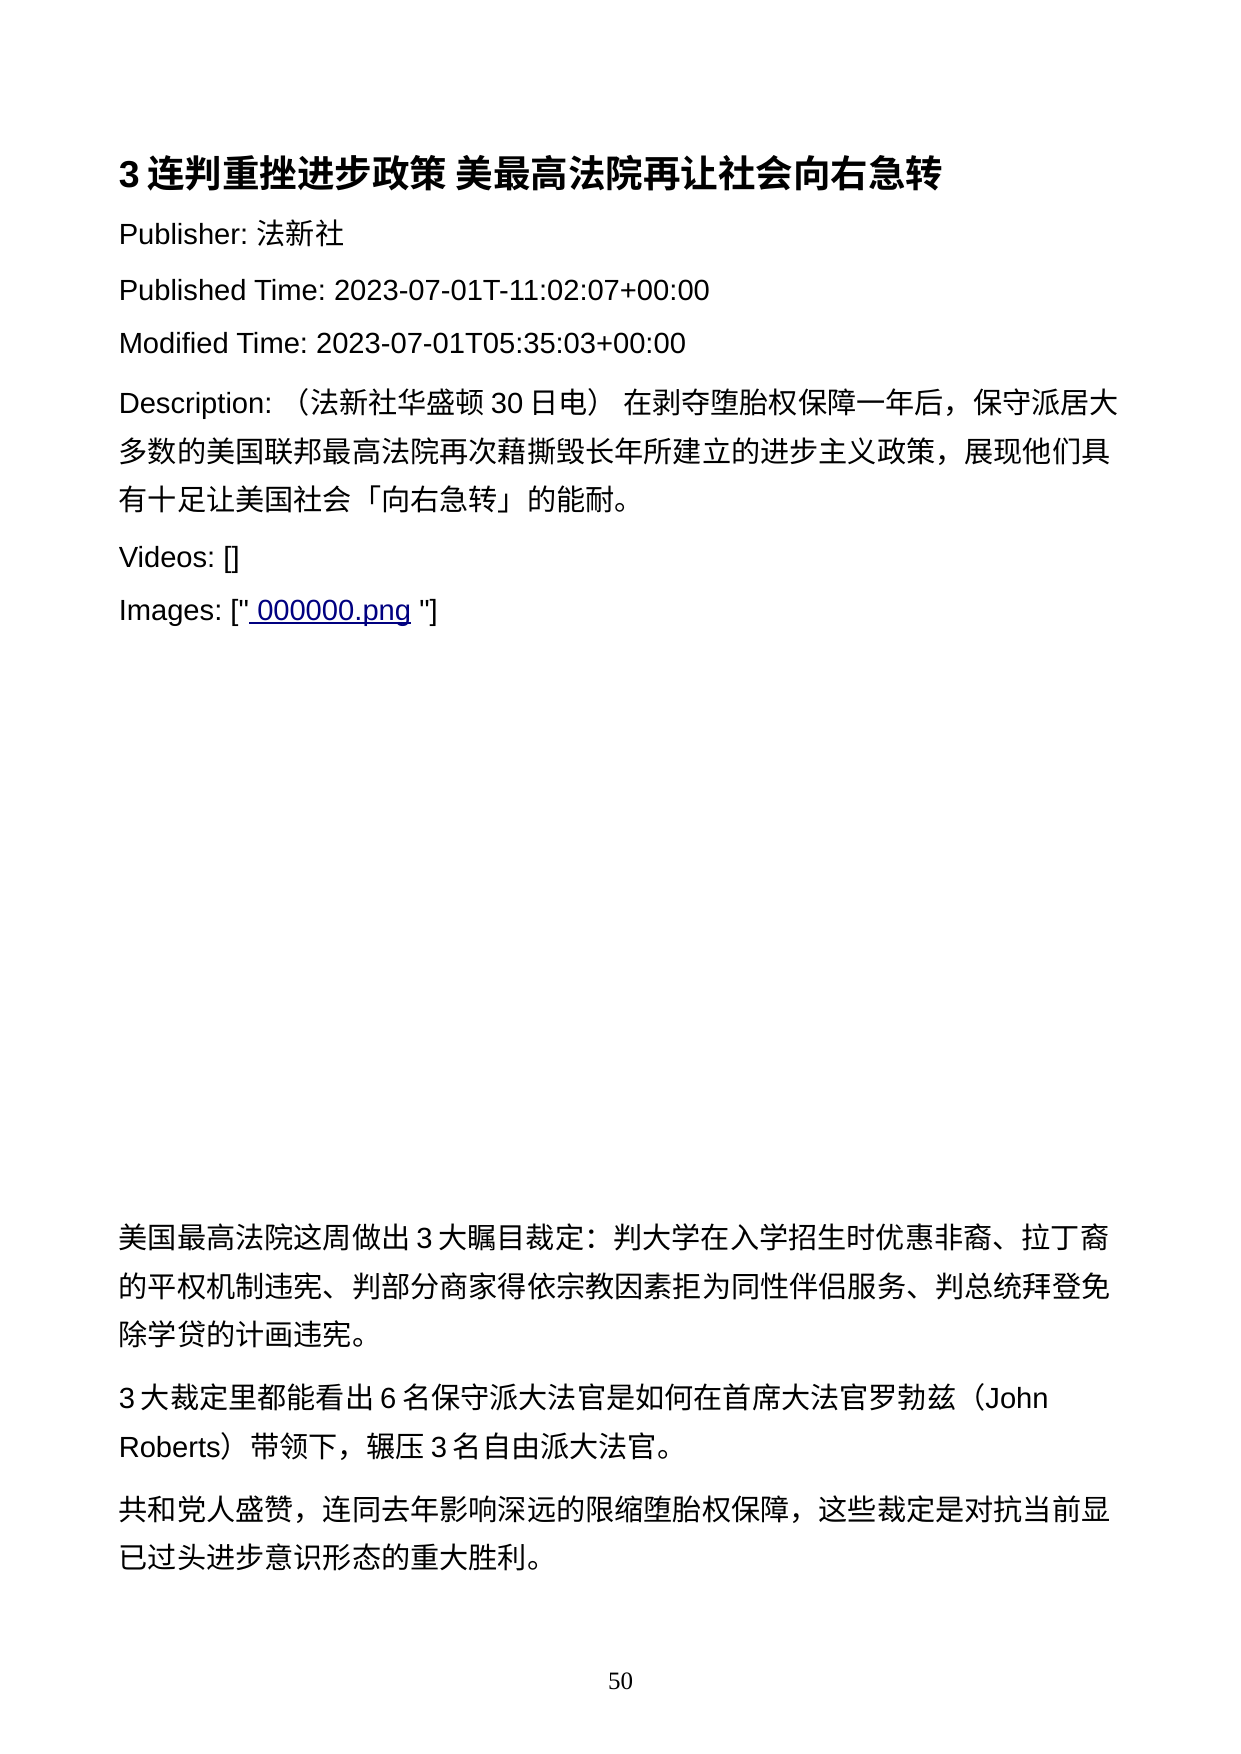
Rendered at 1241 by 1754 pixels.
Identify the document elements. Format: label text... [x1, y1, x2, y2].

text 共和党人盛赞，连同去年影响深远的限缩堕胎权保障，这些裁定是对抗当前显已过头进步意识形态的重大胜利。 [118, 1486, 1122, 1577]
text Images: [" 000000.png "] [118, 593, 1122, 627]
text Published Time: 2023-07-01T-11:02:07+00:00 [118, 273, 1122, 307]
subtitle 3连判重挫进步政策 美最高法院再让社会向右急转 [118, 143, 1122, 198]
text Videos: [] [118, 540, 1122, 573]
text 3大裁定里都能看出6名保守派大法官是如何在首席大法官罗勃兹（John Roberts）带领下，辗压3名自由派大法官。 [118, 1375, 1122, 1466]
text Modified Time: 2023-07-01T05:35:03+00:00 [118, 327, 1122, 360]
text Description: （法新社华盛顿30日电） 在剥夺堕胎权保障一年后，保守派居大多数的美国联邦最高法院再次藉撕毁长年所建立的进步主义政策，展现他们具有十足让美国社会「向右急转」的能耐。 [118, 380, 1122, 519]
text 美国最高法院这周做出3大瞩目裁定：判大学在入学招生时优惠非裔、拉丁裔的平权机制违宪、判部分商家得依宗教因素拒为同性伴侣服务、判总统拜登免除学贷的计画违宪。 [118, 1214, 1122, 1354]
text Publisher: 法新社 [118, 210, 1122, 253]
